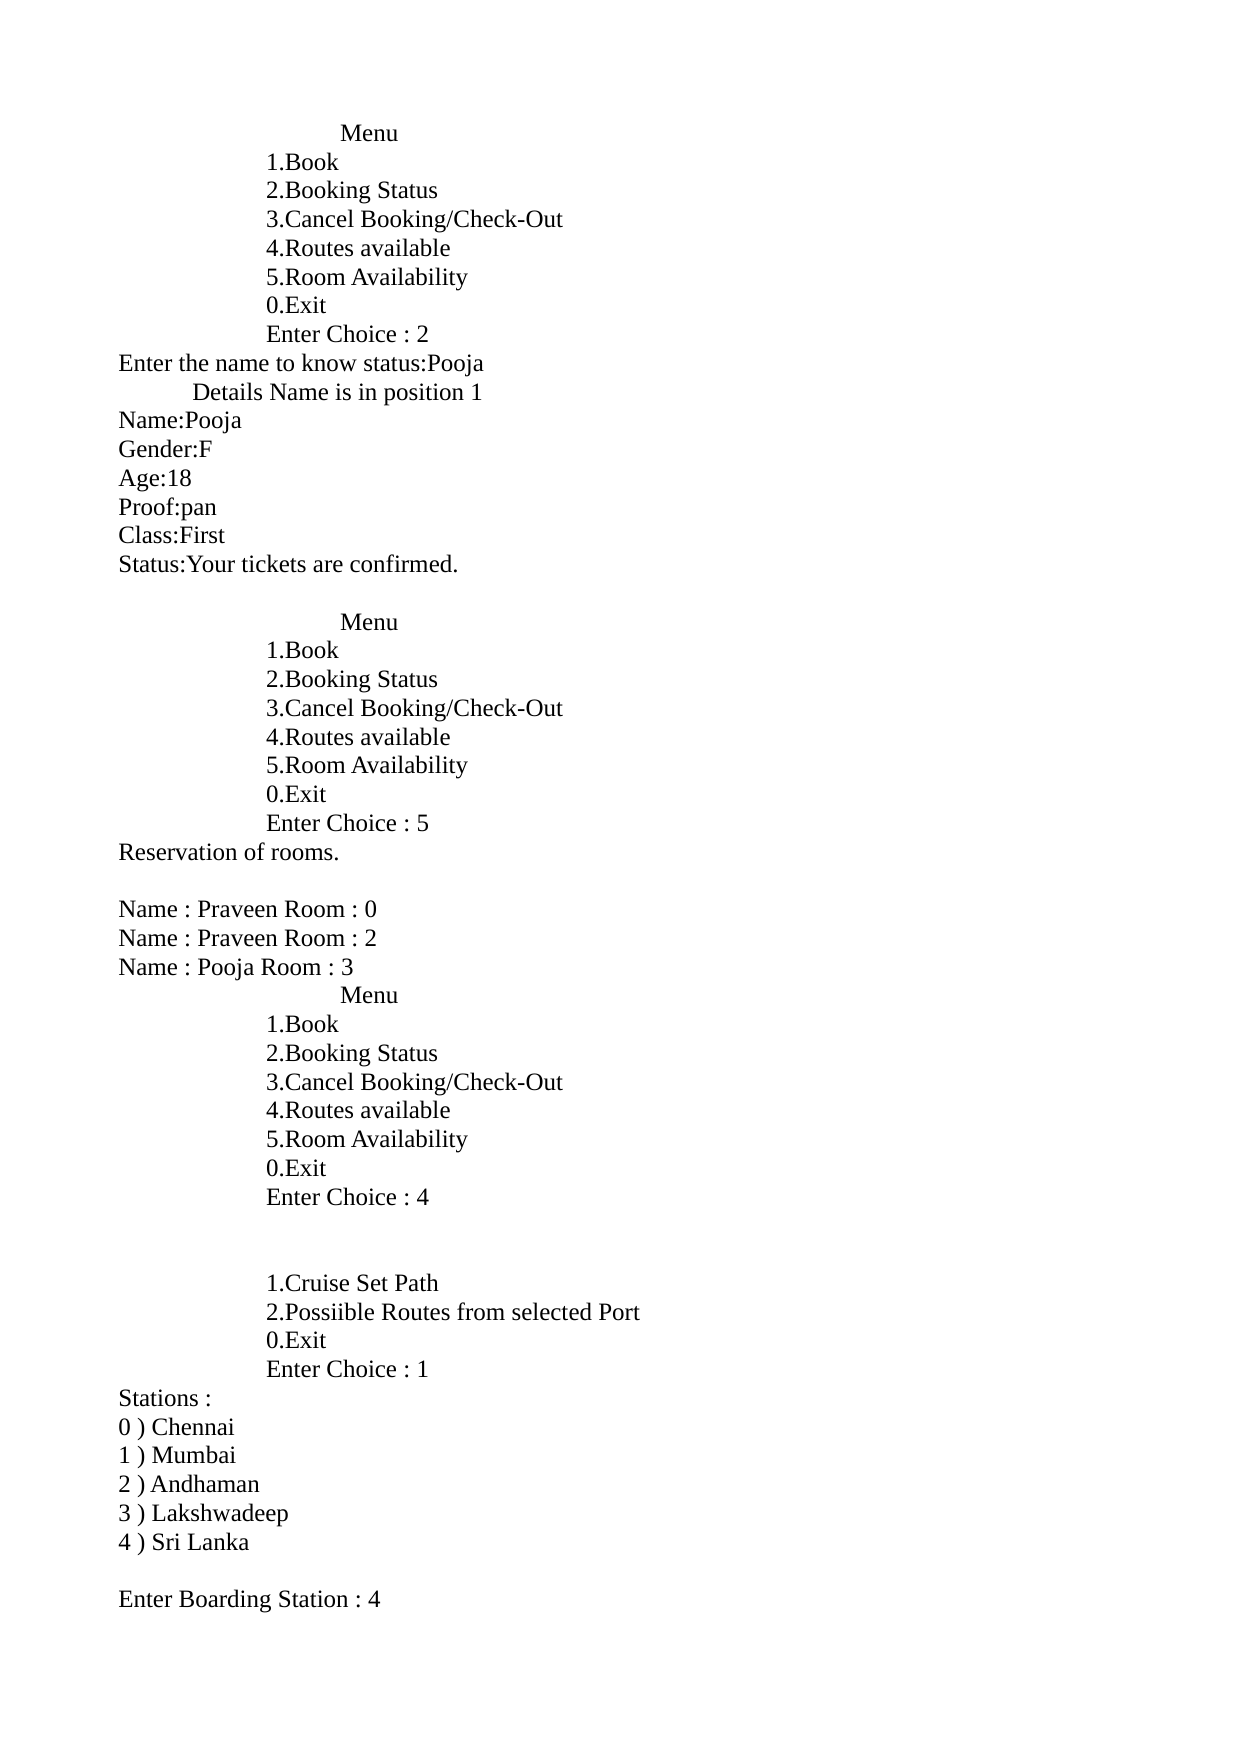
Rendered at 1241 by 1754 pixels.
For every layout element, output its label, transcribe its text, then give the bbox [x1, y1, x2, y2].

text Enter Boarding Station : 4 [118, 1584, 1122, 1613]
text 2.Booking Status [118, 664, 1122, 693]
text Menu [118, 607, 1122, 636]
text 1.Book [118, 1009, 1122, 1038]
text Enter Choice : 4 [118, 1182, 1122, 1211]
text 4 ) Sri Lanka [118, 1527, 1122, 1556]
text Name : Praveen Room : 2 [118, 923, 1122, 952]
text 2.Possiible Routes from selected Port [118, 1297, 1122, 1326]
text 1.Cruise Set Path [118, 1268, 1122, 1297]
text 0.Exit [118, 1326, 1122, 1354]
text Stations : [118, 1383, 1122, 1412]
text 3.Cancel Booking/Check-Out [118, 1067, 1122, 1096]
text Name : Praveen Room : 0 [118, 894, 1122, 923]
text 1.Book [118, 636, 1122, 664]
text Enter Choice : 1 [118, 1354, 1122, 1383]
text 0.Exit [118, 291, 1122, 319]
text 1.Book [118, 147, 1122, 176]
text Details Name is in position 1 [118, 377, 1122, 406]
text 2.Booking Status [118, 1038, 1122, 1067]
text Name : Pooja Room : 3 [118, 952, 1122, 981]
text 3.Cancel Booking/Check-Out [118, 693, 1122, 722]
text Menu [118, 981, 1122, 1009]
text Proof:pan [118, 492, 1122, 521]
text 5.Room Availability [118, 262, 1122, 291]
text 5.Room Availability [118, 751, 1122, 779]
text Name:Pooja [118, 406, 1122, 434]
text 4.Routes available [118, 1096, 1122, 1124]
text 2 ) Andhaman [118, 1469, 1122, 1498]
text Enter Choice : 5 [118, 808, 1122, 837]
text Age:18 [118, 463, 1122, 492]
text 4.Routes available [118, 233, 1122, 262]
text 3 ) Lakshwadeep [118, 1498, 1122, 1527]
text 0.Exit [118, 1153, 1122, 1182]
text Enter Choice : 2 [118, 319, 1122, 348]
text Class:First [118, 521, 1122, 549]
text 2.Booking Status [118, 176, 1122, 204]
text 5.Room Availability [118, 1124, 1122, 1153]
text Status:Your tickets are confirmed. [118, 549, 1122, 578]
text 4.Routes available [118, 722, 1122, 751]
text Gender:F [118, 434, 1122, 463]
text Menu [118, 118, 1122, 147]
text 1 ) Mumbai [118, 1441, 1122, 1469]
text Enter the name to know status:Pooja [118, 348, 1122, 377]
text Reservation of rooms. [118, 837, 1122, 866]
text 0 ) Chennai [118, 1412, 1122, 1441]
text 3.Cancel Booking/Check-Out [118, 204, 1122, 233]
text 0.Exit [118, 779, 1122, 808]
